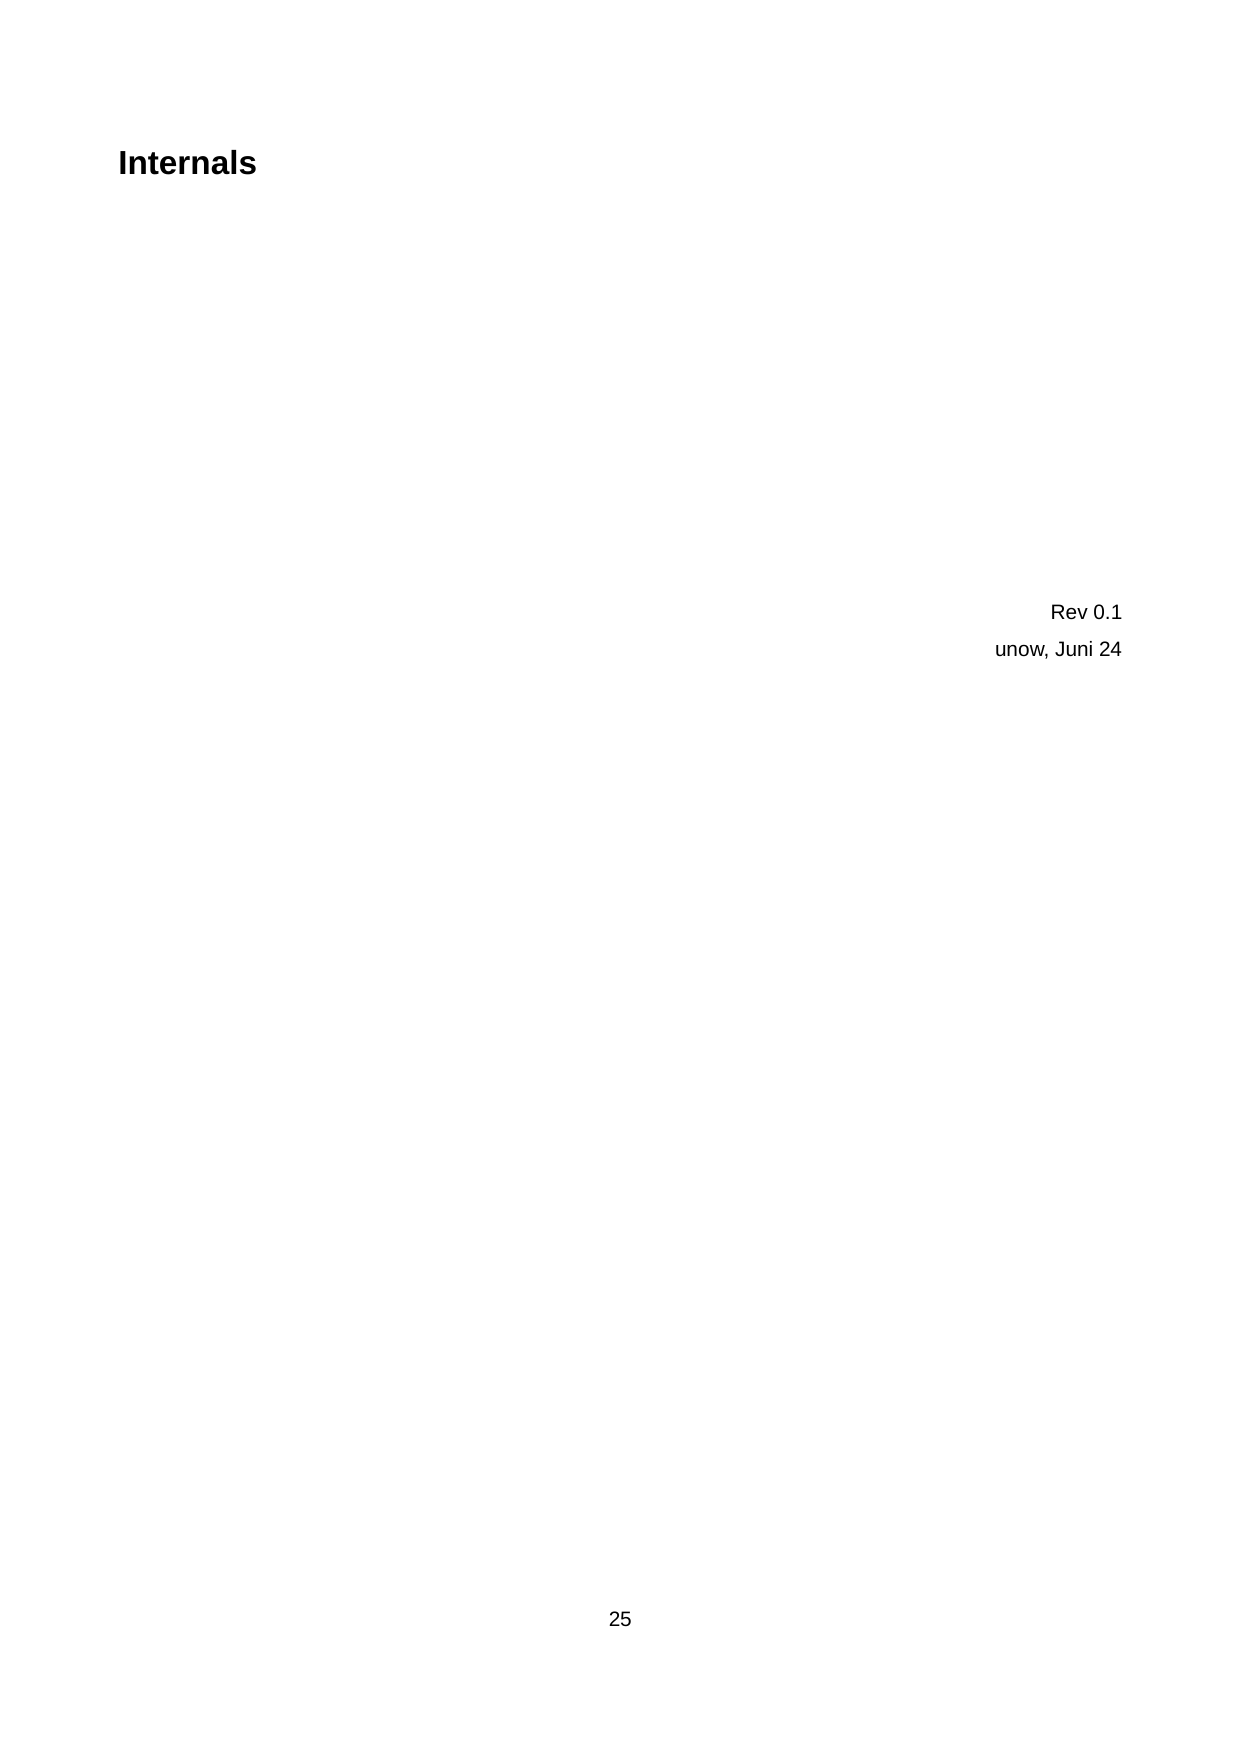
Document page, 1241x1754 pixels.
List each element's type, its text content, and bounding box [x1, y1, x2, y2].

subtitle Internals [118, 143, 1122, 182]
text Rev 0.1 [118, 600, 1122, 624]
text unow, Juni 24 [118, 636, 1122, 660]
